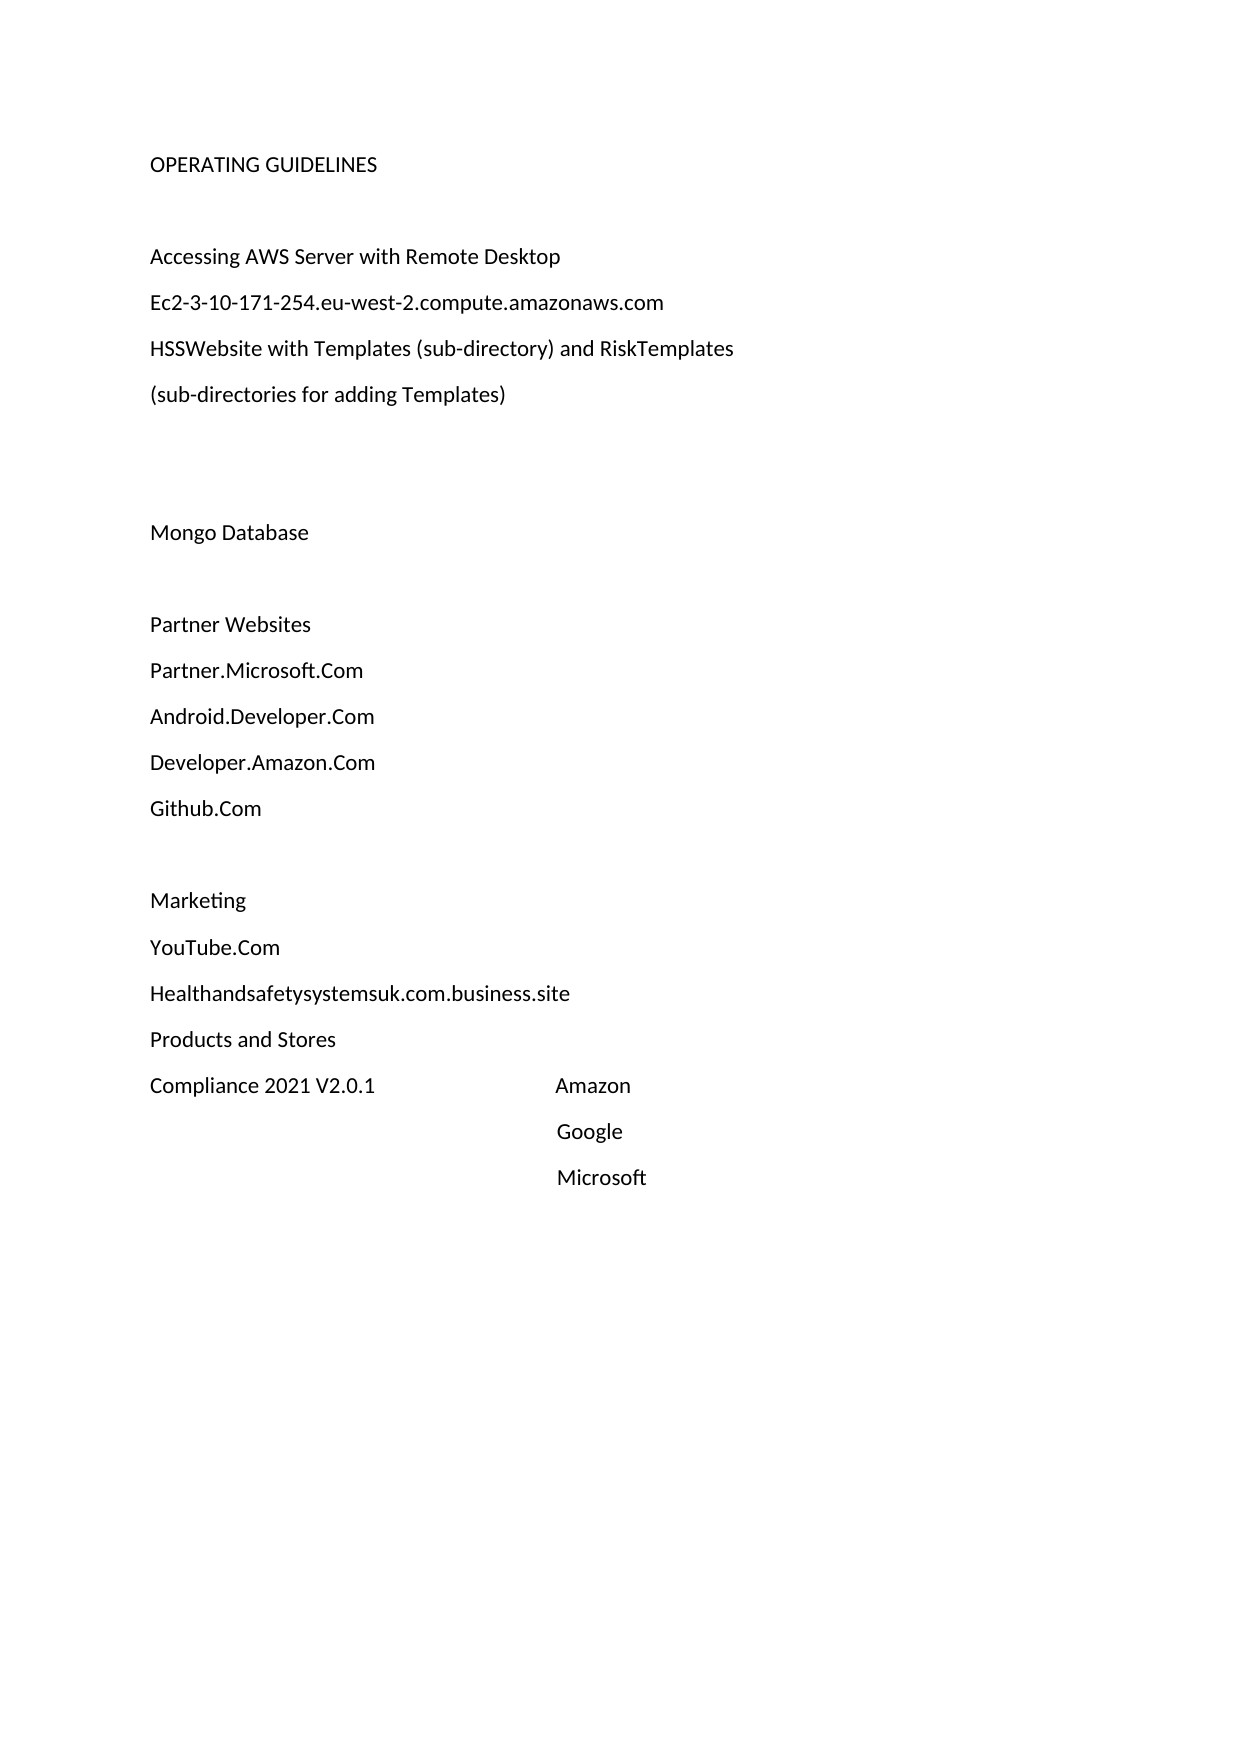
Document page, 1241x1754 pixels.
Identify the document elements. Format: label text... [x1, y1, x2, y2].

text Partner.Microsoft.Com [150, 656, 1090, 684]
text Microsoft [150, 1163, 1090, 1191]
text Marketing [150, 887, 1090, 915]
text Mongo Database [150, 518, 1090, 546]
text Accessing AWS Server with Remote Desktop [150, 242, 1090, 270]
text Ec2-3-10-171-254.eu-west-2.compute.amazonaws.com [150, 288, 1090, 316]
text Android.Developer.Com [150, 702, 1090, 731]
text YouTube.Com [150, 933, 1090, 961]
text Compliance 2021 V2.0.1 Amazon [150, 1071, 1090, 1099]
text OPERATING GUIDELINES [150, 150, 1090, 178]
text (sub-directories for adding Templates) [150, 380, 1090, 408]
text HSSWebsite with Templates (sub-directory) and RiskTemplates [150, 334, 1090, 362]
text Developer.Amazon.Com [150, 748, 1090, 777]
text Healthandsafetysystemsuk.com.business.site [150, 979, 1090, 1007]
text Partner Websites [150, 610, 1090, 638]
text Products and Stores [150, 1025, 1090, 1053]
text Google [150, 1117, 1090, 1145]
text Github.Com [150, 794, 1090, 823]
